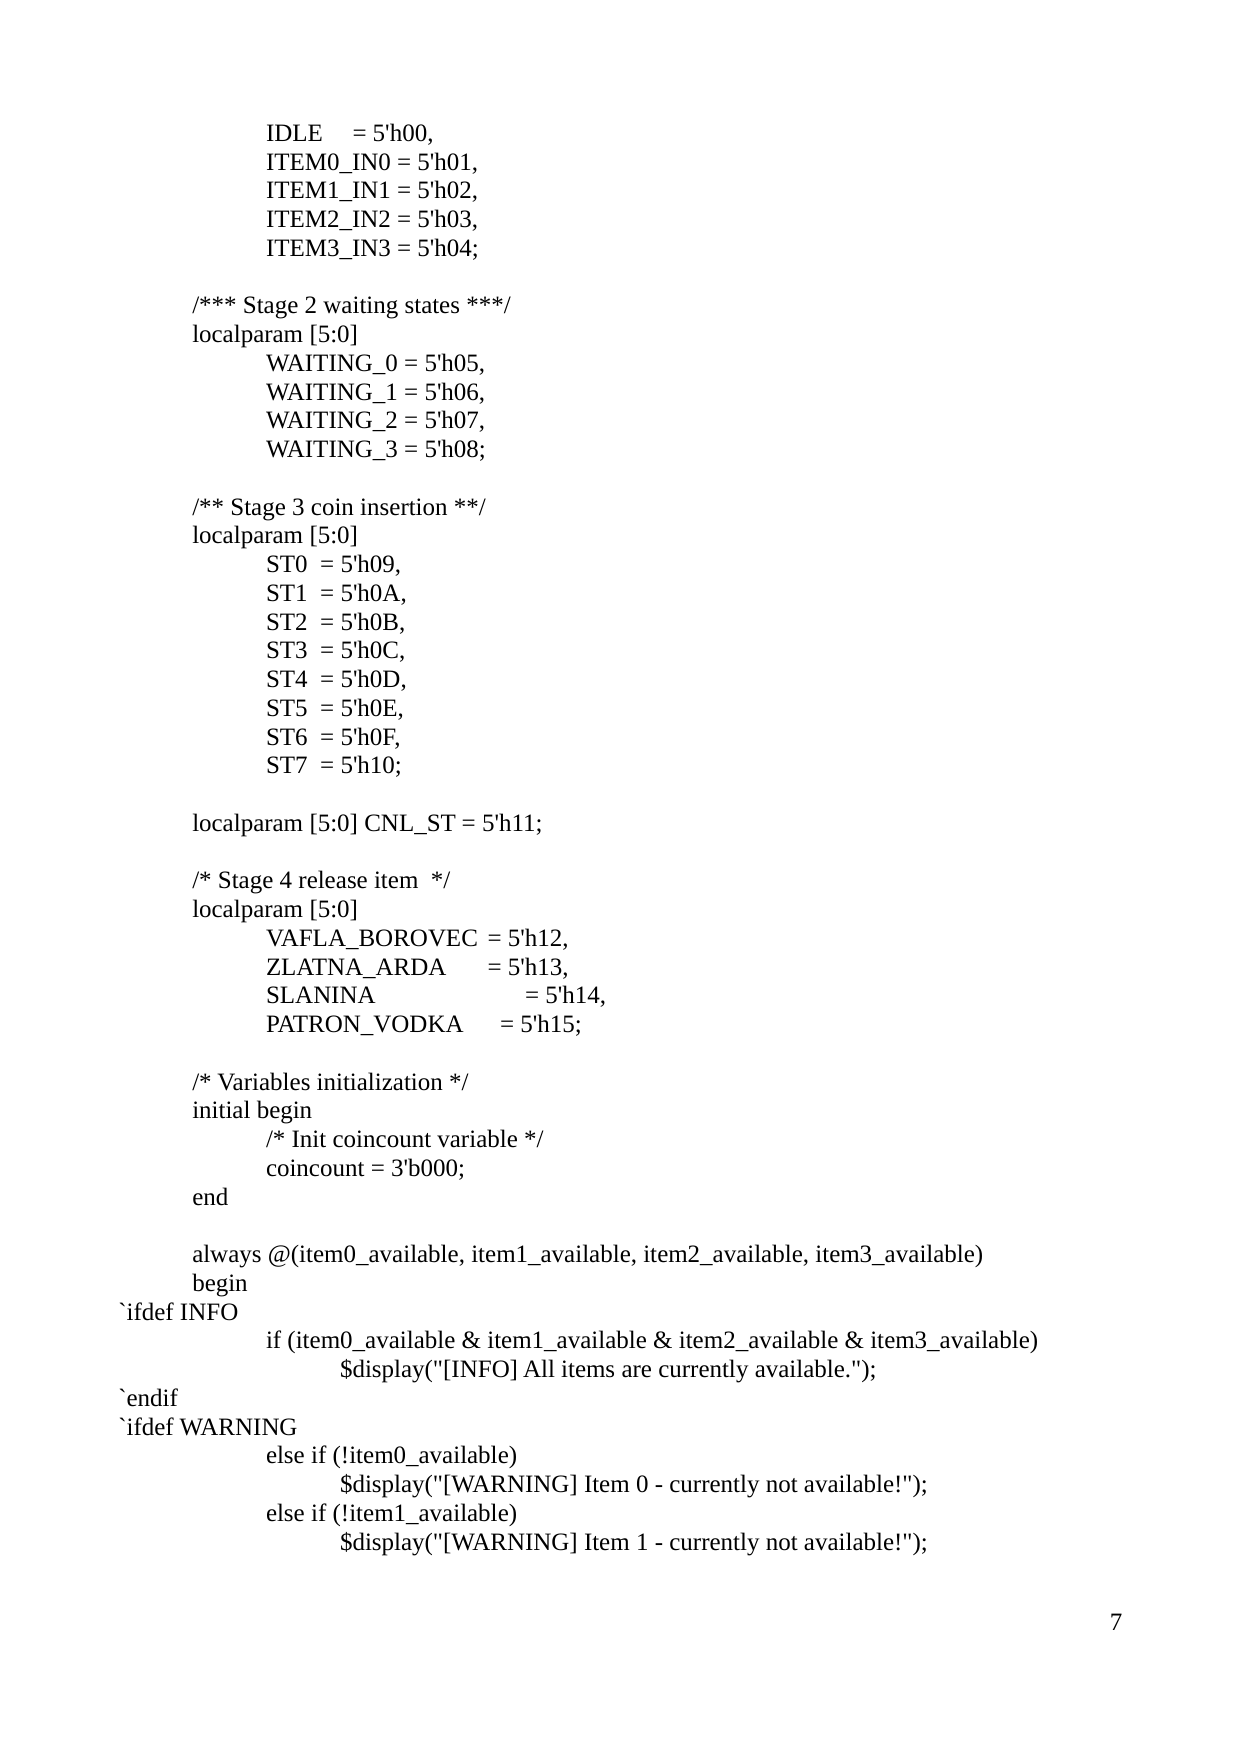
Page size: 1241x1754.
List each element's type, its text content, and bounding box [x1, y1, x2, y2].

text ITEM3_IN3 = 5'h04; [118, 233, 1122, 262]
text ZLATNA_ARDA = 5'h13, [118, 952, 1122, 981]
text `ifdef WARNING [118, 1412, 1122, 1441]
text /* Variables initialization */ [118, 1067, 1122, 1096]
text ITEM2_IN2 = 5'h03, [118, 204, 1122, 233]
text localparam [5:0] [118, 521, 1122, 549]
text ST2 = 5'h0B, [118, 607, 1122, 636]
text WAITING_0 = 5'h05, [118, 348, 1122, 377]
text always @(item0_available, item1_available, item2_available, item3_available) [118, 1239, 1122, 1268]
text ST3 = 5'h0C, [118, 636, 1122, 664]
text ITEM1_IN1 = 5'h02, [118, 176, 1122, 204]
text $display("[WARNING] Item 1 - currently not available!"); [118, 1527, 1122, 1556]
text localparam [5:0] [118, 894, 1122, 923]
text coincount = 3'b000; [118, 1153, 1122, 1182]
text /* Stage 4 release item */ [118, 866, 1122, 894]
text `ifdef INFO [118, 1297, 1122, 1326]
text ST0 = 5'h09, [118, 549, 1122, 578]
text /** Stage 3 coin insertion **/ [118, 492, 1122, 521]
text VAFLA_BOROVEC = 5'h12, [118, 923, 1122, 952]
text ST1 = 5'h0A, [118, 578, 1122, 607]
text $display("[INFO] All items are currently available."); [118, 1354, 1122, 1383]
text SLANINA = 5'h14, [118, 981, 1122, 1009]
text WAITING_2 = 5'h07, [118, 406, 1122, 434]
text ST5 = 5'h0E, [118, 693, 1122, 722]
text WAITING_3 = 5'h08; [118, 434, 1122, 463]
text begin [118, 1268, 1122, 1297]
text /*** Stage 2 waiting states ***/ [118, 291, 1122, 319]
text IDLE = 5'h00, [118, 118, 1122, 147]
text if (item0_available & item1_available & item2_available & item3_available) [118, 1326, 1122, 1354]
text end [118, 1182, 1122, 1211]
text ST4 = 5'h0D, [118, 664, 1122, 693]
text WAITING_1 = 5'h06, [118, 377, 1122, 406]
text else if (!item1_available) [118, 1498, 1122, 1527]
text initial begin [118, 1096, 1122, 1124]
text localparam [5:0] CNL_ST = 5'h11; [118, 808, 1122, 837]
text $display("[WARNING] Item 0 - currently not available!"); [118, 1469, 1122, 1498]
text ST7 = 5'h10; [118, 751, 1122, 779]
text localparam [5:0] [118, 319, 1122, 348]
text PATRON_VODKA = 5'h15; [118, 1009, 1122, 1038]
text /* Init coincount variable */ [118, 1124, 1122, 1153]
text else if (!item0_available) [118, 1441, 1122, 1469]
text ST6 = 5'h0F, [118, 722, 1122, 751]
text `endif [118, 1383, 1122, 1412]
text ITEM0_IN0 = 5'h01, [118, 147, 1122, 176]
